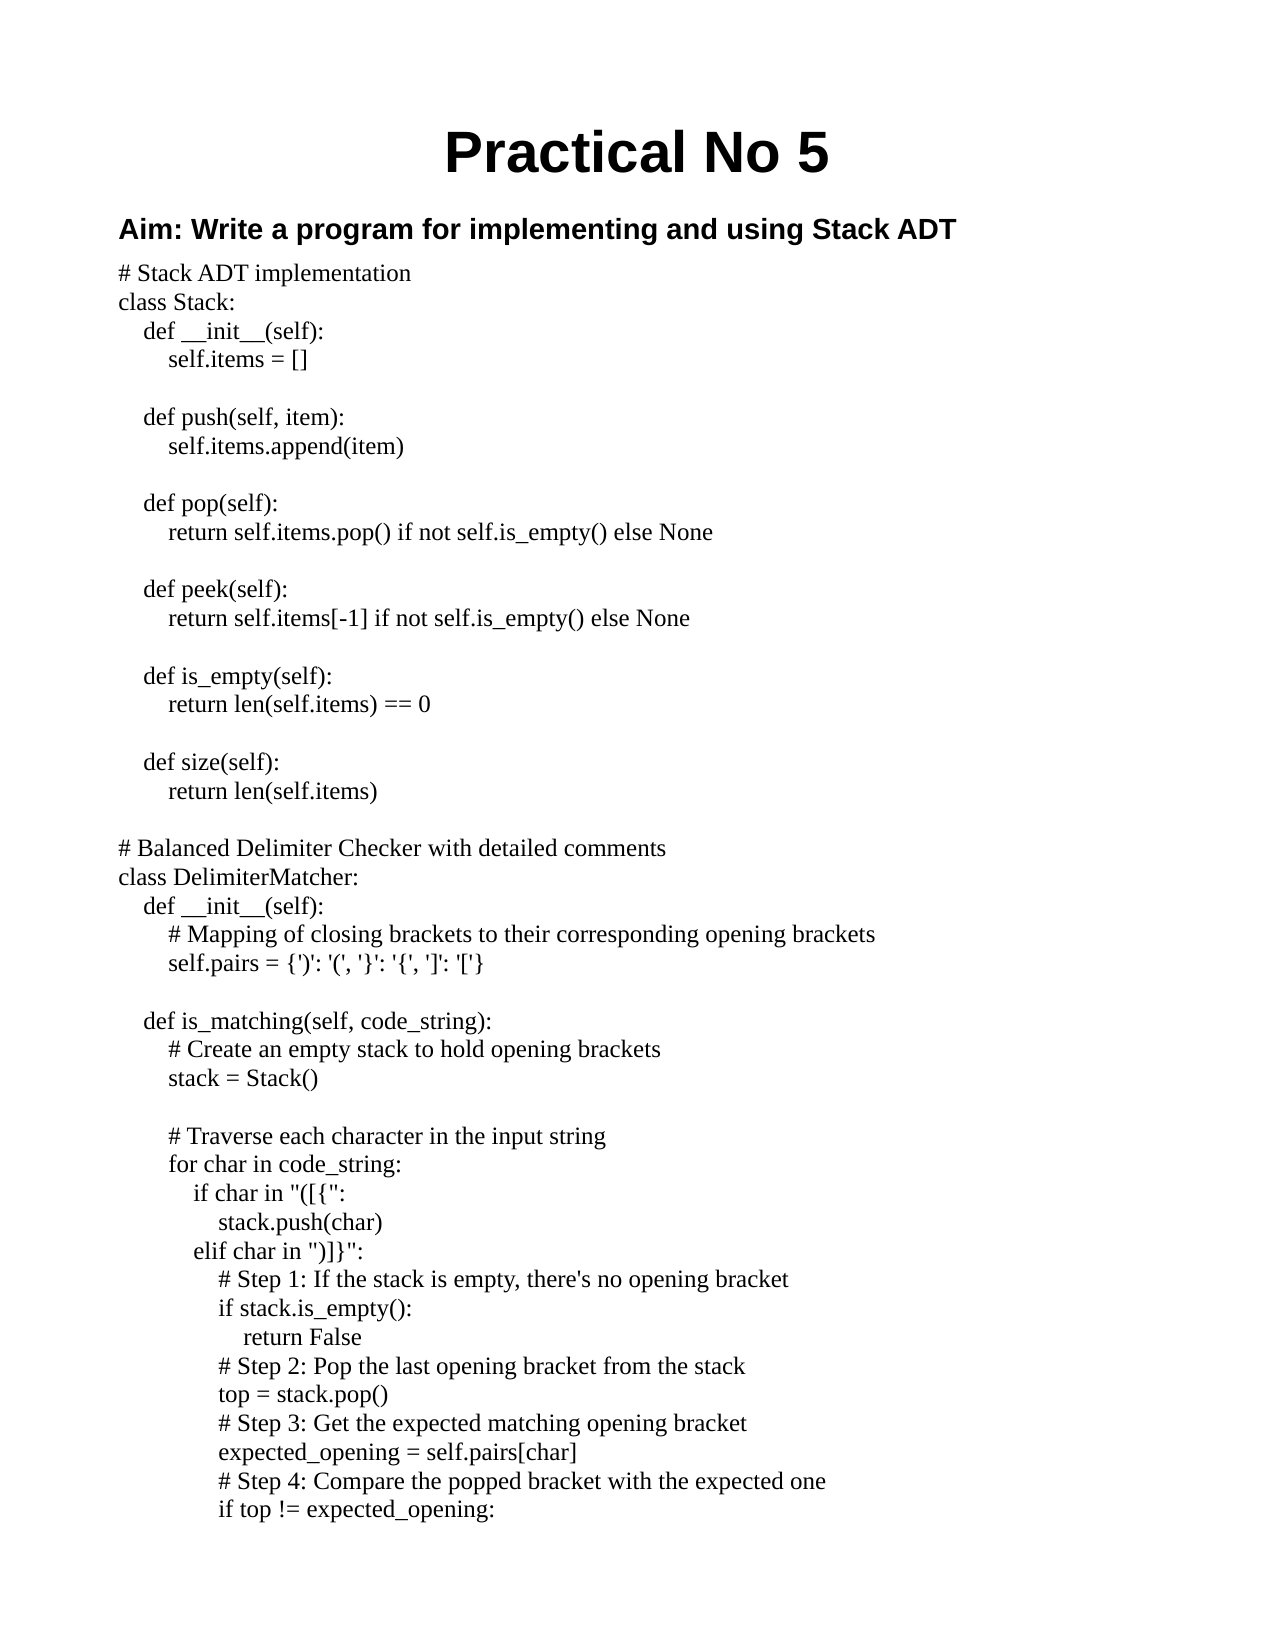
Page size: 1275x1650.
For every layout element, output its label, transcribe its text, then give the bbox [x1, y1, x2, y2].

text # Traverse each character in the input string [118, 1121, 1157, 1149]
text if stack.is_empty(): [118, 1293, 1157, 1322]
text class Stack: [118, 287, 1157, 316]
text def __init__(self): [118, 316, 1157, 344]
text self.items.append(item) [118, 431, 1157, 459]
text # Step 1: If the stack is empty, there's no opening bracket [118, 1264, 1157, 1293]
text # Step 2: Pop the last opening bracket from the stack [118, 1351, 1157, 1379]
text stack.push(char) [118, 1207, 1157, 1236]
subtitle Aim: Write a program for implementing and using Stack ADT [118, 212, 1157, 246]
text self.items = [] [118, 344, 1157, 373]
text self.pairs = {')': '(', '}': '{', ']': '['} [118, 948, 1157, 977]
text # Step 4: Compare the popped bracket with the expected one [118, 1466, 1157, 1494]
text class DelimiterMatcher: [118, 862, 1157, 891]
text top = stack.pop() [118, 1379, 1157, 1408]
text expected_opening = self.pairs[char] [118, 1437, 1157, 1466]
text for char in code_string: [118, 1149, 1157, 1178]
text def push(self, item): [118, 402, 1157, 431]
text # Mapping of closing brackets to their corresponding opening brackets [118, 919, 1157, 948]
text return self.items.pop() if not self.is_empty() else None [118, 517, 1157, 546]
text def peek(self): [118, 574, 1157, 603]
text return False [118, 1322, 1157, 1351]
text elif char in ")]}": [118, 1236, 1157, 1264]
text def __init__(self): [118, 891, 1157, 919]
text def size(self): [118, 747, 1157, 776]
text return self.items[-1] if not self.is_empty() else None [118, 603, 1157, 632]
text return len(self.items) == 0 [118, 689, 1157, 718]
text def pop(self): [118, 488, 1157, 517]
text if char in "([{": [118, 1178, 1157, 1207]
text stack = Stack() [118, 1063, 1157, 1092]
text # Step 3: Get the expected matching opening bracket [118, 1408, 1157, 1437]
text def is_matching(self, code_string): [118, 1006, 1157, 1034]
text return len(self.items) [118, 776, 1157, 804]
text # Stack ADT implementation [118, 258, 1157, 287]
text # Balanced Delimiter Checker with detailed comments [118, 833, 1157, 862]
text if top != expected_opening: [118, 1494, 1157, 1523]
title Practical No 5 [118, 118, 1157, 185]
text # Create an empty stack to hold opening brackets [118, 1034, 1157, 1063]
text def is_empty(self): [118, 661, 1157, 689]
